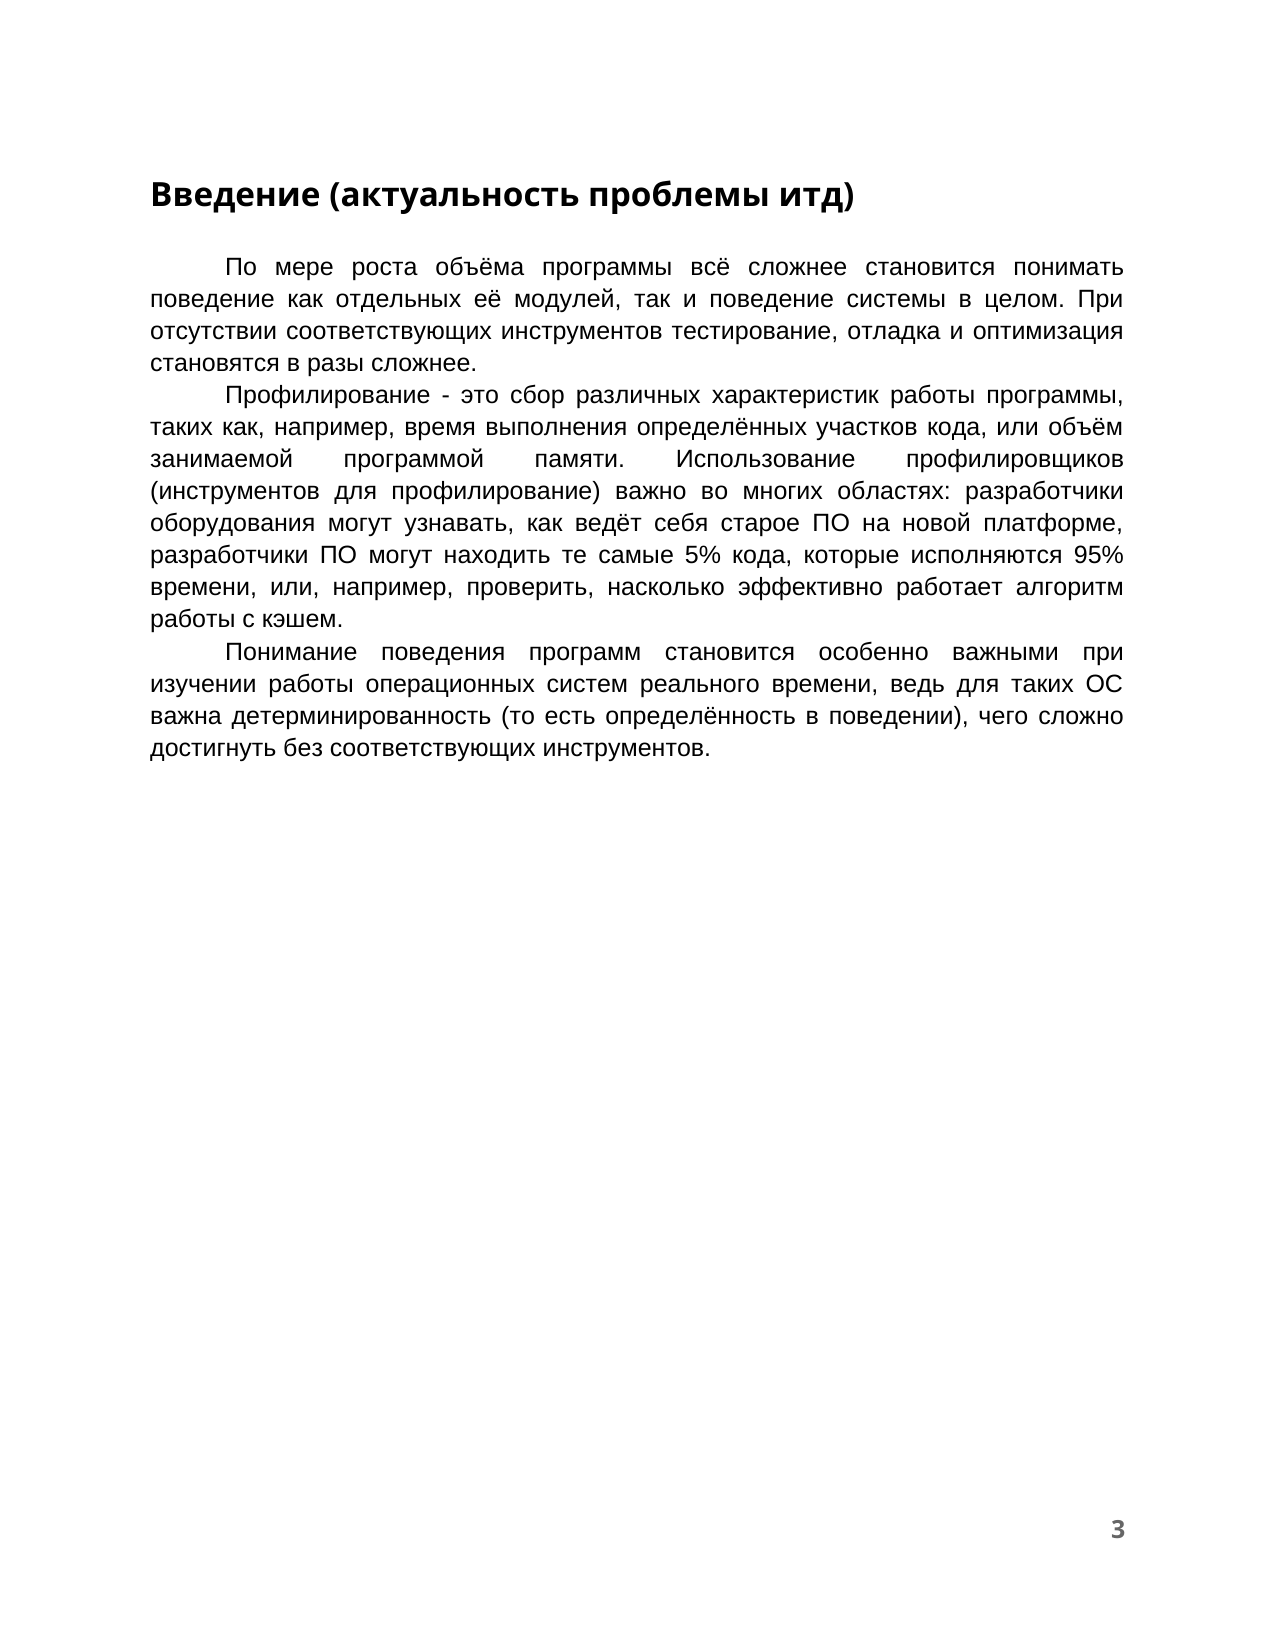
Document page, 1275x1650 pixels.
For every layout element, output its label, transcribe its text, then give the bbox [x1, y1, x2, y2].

text Понимание поведения программ становится особенно важными при изучении работы операционных систем реального времени, ведь для таких ОС важна детерминированность (то есть определённость в поведении), чего сложно достигнуть без соответствующих инструментов. [150, 637, 1125, 762]
text Профилирование - это сбор различных характеристик работы программы, таких как, например, время выполнения определённых участков кода, или объём занимаемой программой памяти. Использование профилировщиков (инструментов для профилирование) важно во многих областях: разработчики оборудования могут узнавать, как ведёт себя старое ПО на новой платформе, разработчики ПО могут находить те самые 5% кода, которые исполняются 95% времени, или, например, проверить, насколько эффективно работает алгоритм работы с кэшем. [150, 381, 1125, 633]
subtitle Введение (актуальность проблемы итд) [150, 171, 1125, 216]
text По мере роста объёма программы всё сложнее становится понимать поведение как отдельных её модулей, так и поведение системы в целом. При отсутствии соответствующих инструментов тестирование, отладка и оптимизация становятся в разы сложнее. [150, 252, 1125, 377]
